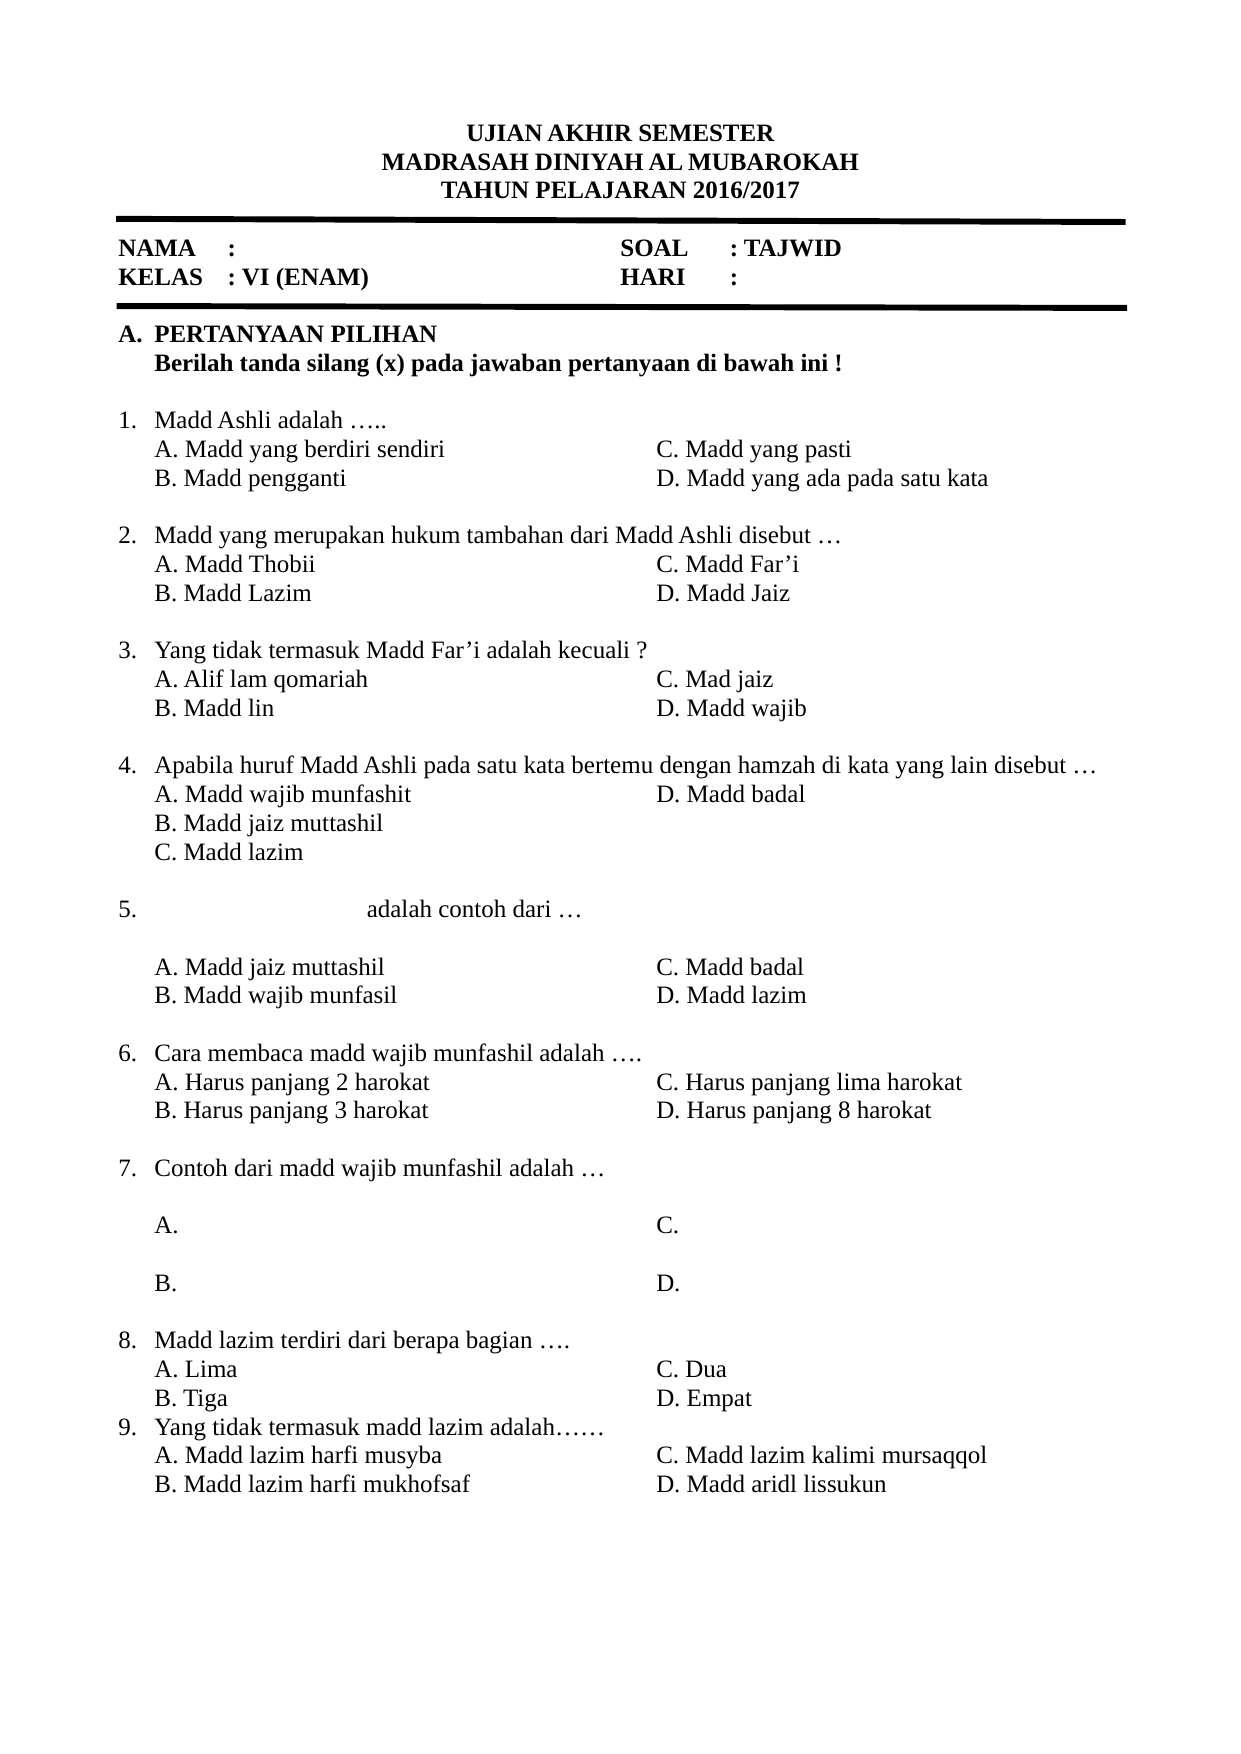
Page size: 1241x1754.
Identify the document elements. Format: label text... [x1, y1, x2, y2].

text B. Madd Lazim [118, 578, 620, 607]
text 6. Cara membaca madd wajib munfashil adalah …. [118, 1038, 1122, 1067]
text C. Dua [620, 1354, 1122, 1383]
text B. [118, 1268, 620, 1297]
text C. Madd lazim [118, 837, 620, 866]
text A. Harus panjang 2 harokat [118, 1067, 620, 1096]
text A. Madd jaiz muttashil [118, 952, 620, 981]
text D. Madd badal [620, 779, 1122, 808]
text A. Madd lazim harfi musyba [118, 1441, 620, 1469]
text C. Harus panjang lima harokat [620, 1067, 1122, 1096]
text TAHUN PELAJARAN 2016/2017 [118, 176, 1122, 204]
text A. Alif lam qomariah [118, 664, 620, 693]
text B. Madd lin [118, 693, 620, 722]
text C. Madd Far’i [620, 549, 1122, 578]
text B. Madd wajib munfasil [118, 981, 620, 1009]
text C. Madd lazim kalimi mursaqqol [620, 1441, 1122, 1469]
text B. Harus panjang 3 harokat [118, 1096, 620, 1124]
text B. Tiga [118, 1383, 620, 1412]
text D. Madd Jaiz [620, 578, 1122, 607]
text B. Madd pengganti [118, 463, 620, 492]
text KELAS : VI (ENAM) [118, 262, 620, 291]
text D. [620, 1268, 1122, 1297]
text NAMA : [118, 233, 620, 262]
text D. Empat [620, 1383, 1122, 1412]
text C. Madd badal [620, 952, 1122, 981]
text 7. Contoh dari madd wajib munfashil adalah … [118, 1153, 1122, 1182]
text 5. adalah contoh dari … [118, 894, 1122, 923]
text C. Madd yang pasti [620, 434, 1122, 463]
text D. Harus panjang 8 harokat [620, 1096, 1122, 1124]
text A. Madd wajib munfashit [118, 779, 620, 808]
text 4. Apabila huruf Madd Ashli pada satu kata bertemu dengan hamzah di kata yang lain disebut … [118, 751, 1122, 779]
text B. Madd lazim harfi mukhofsaf [118, 1469, 620, 1498]
text 2. Madd yang merupakan hukum tambahan dari Madd Ashli disebut … [118, 521, 1122, 549]
text D. Madd lazim [620, 981, 1122, 1009]
text D. Madd wajib [620, 693, 1122, 722]
text C. [620, 1211, 1122, 1239]
text A. [118, 1211, 620, 1239]
text A. Lima [118, 1354, 620, 1383]
text D. Madd aridl lissukun [620, 1469, 1122, 1498]
text 3. Yang tidak termasuk Madd Far’i adalah kecuali ? [118, 636, 1122, 664]
text UJIAN AKHIR SEMESTER [118, 118, 1122, 147]
text A. Madd yang berdiri sendiri [118, 434, 620, 463]
text Berilah tanda silang (x) pada jawaban pertanyaan di bawah ini ! [118, 348, 1122, 377]
text SOAL : TAJWID [620, 233, 1122, 262]
text D. Madd yang ada pada satu kata [620, 463, 1122, 492]
text A. PERTANYAAN PILIHAN [118, 319, 1122, 348]
text C. Mad jaiz [620, 664, 1122, 693]
text 9. Yang tidak termasuk madd lazim adalah…… [118, 1412, 1122, 1441]
text HARI : [620, 262, 1122, 291]
text B. Madd jaiz muttashil [118, 808, 620, 837]
text 1. Madd Ashli adalah ….. [118, 406, 1122, 434]
text 8. Madd lazim terdiri dari berapa bagian …. [118, 1326, 1122, 1354]
text MADRASAH DINIYAH AL MUBAROKAH [118, 147, 1122, 176]
text A. Madd Thobii [118, 549, 620, 578]
